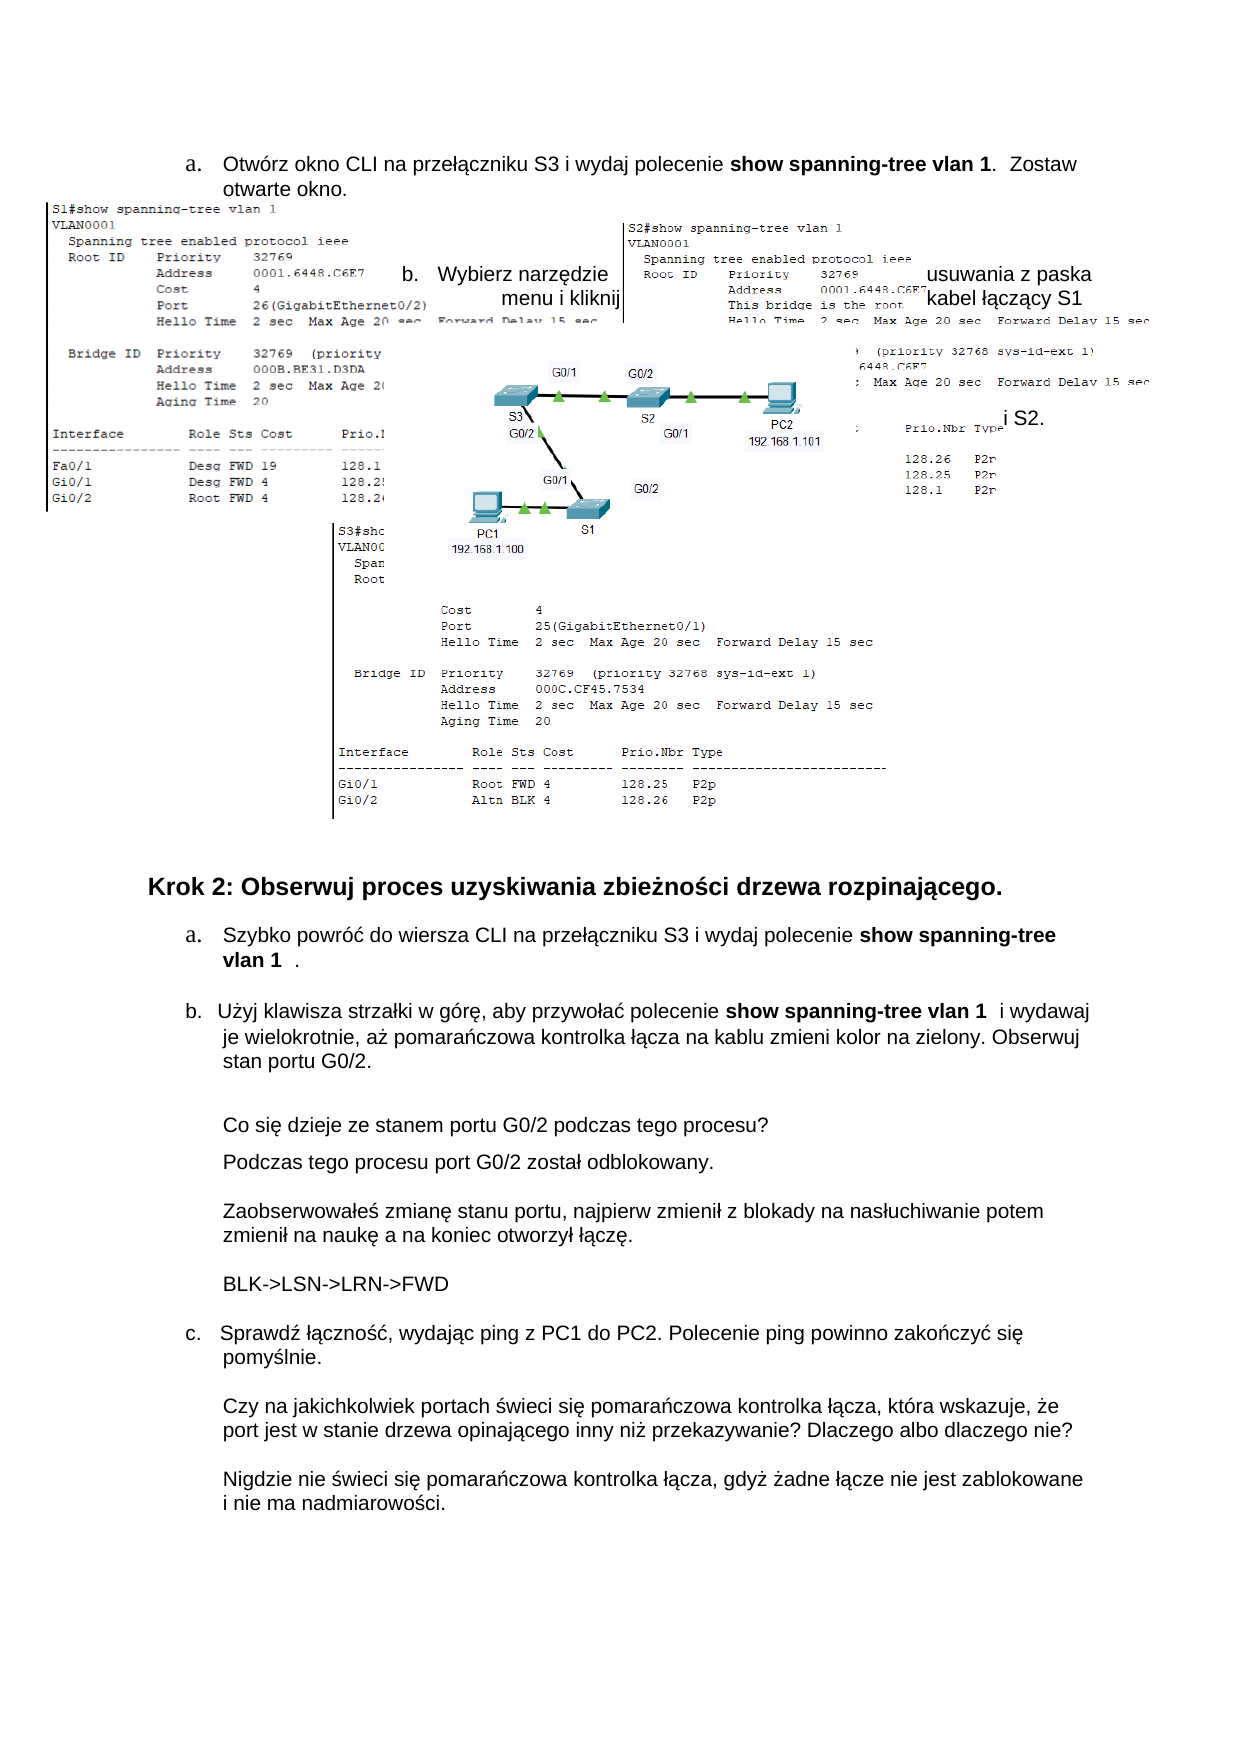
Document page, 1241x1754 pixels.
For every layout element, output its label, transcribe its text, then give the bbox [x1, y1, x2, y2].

text b. Wybierz narzędzie usuwania z paska menu i kliknij kabel łączący S1 i S2. [857, 356, 1093, 375]
text Otwórz okno konfiguracji [148, 242, 622, 249]
text Zaobserwowałeś zmianę stanu portu, najpierw zmienił z blokady na nasłuchiwanie potem zmienił na naukę a na koniec otworzył łączę. [223, 1199, 1093, 1247]
text Czy na jakichkolwiek portach świeci się pomarańczowa kontrolka łącza, która wskazuje, że port jest w stanie drzewa opinającego inny niż przekazywanie? Dlaczego albo dlaczego nie? [223, 1393, 1093, 1441]
text b. Wybierz narzędzie usuwania z paska menu i kliknij kabel łączący S1 i S2. [185, 327, 384, 347]
text b. Wybierz narzędzie usuwania z paska menu i kliknij kabel łączący S1 i S2. [185, 391, 384, 427]
text b. Użyj klawisza strzałki w górę, aby przywołać polecenie show spanning-tree vlan 1 i wydawaj je wielokrotnie, aż pomarańczowa kontrolka łącza na kablu zmieni kolor na zielony. Obserwuj stan portu G0/2. [185, 999, 1093, 1073]
text b. Wybierz narzędzie usuwania z paska menu i kliknij kabel łączący S1 i S2. [185, 359, 384, 379]
text [626, 242, 1093, 249]
text b. Wybierz narzędzie usuwania z paska menu i kliknij kabel łączący S1 i S2. [857, 387, 1093, 430]
text b. Wybierz narzędzie usuwania z paska menu i kliknij kabel łączący S1 i S2. [185, 262, 622, 323]
text Co się dzieje ze stanem portu G0/2 podczas tego procesu? [223, 1113, 1093, 1137]
text b. Wybierz narzędzie usuwania z paska menu i kliknij kabel łączący S1 i S2. [626, 262, 1093, 314]
text BLK->LSN->LRN->FWD [223, 1272, 1093, 1296]
text Podczas tego procesu port G0/2 został odblokowany. [223, 1150, 1093, 1174]
subtitle Pytanie: [223, 1073, 1093, 1097]
subtitle Krok 2: Obserwuj proces uzyskiwania zbieżności drzewa rozpinającego. [148, 872, 1093, 901]
text Nigdzie nie świeci się pomarańczowa kontrolka łącza, gdyż żadne łącze nie jest zablokowane i nie ma nadmiarowości. [223, 1466, 1093, 1514]
list Szybko powróć do wiersza CLI na przełączniku S3 i wydaj polecenie show spanning-tree vlan 1 . [185, 919, 1093, 974]
text b. Wybierz narzędzie usuwania z paska menu i kliknij kabel łączący S1 i S2. [857, 326, 1093, 346]
text c. Sprawdź łączność, wydając ping z PC1 do PC2. Polecenie ping powinno zakończyć się pomyślnie. [185, 1321, 1093, 1368]
list Otwórz okno CLI na przełączniku S3 i wydaj polecenie show spanning-tree vlan 1. Zostaw otwarte okno. [185, 148, 1093, 201]
